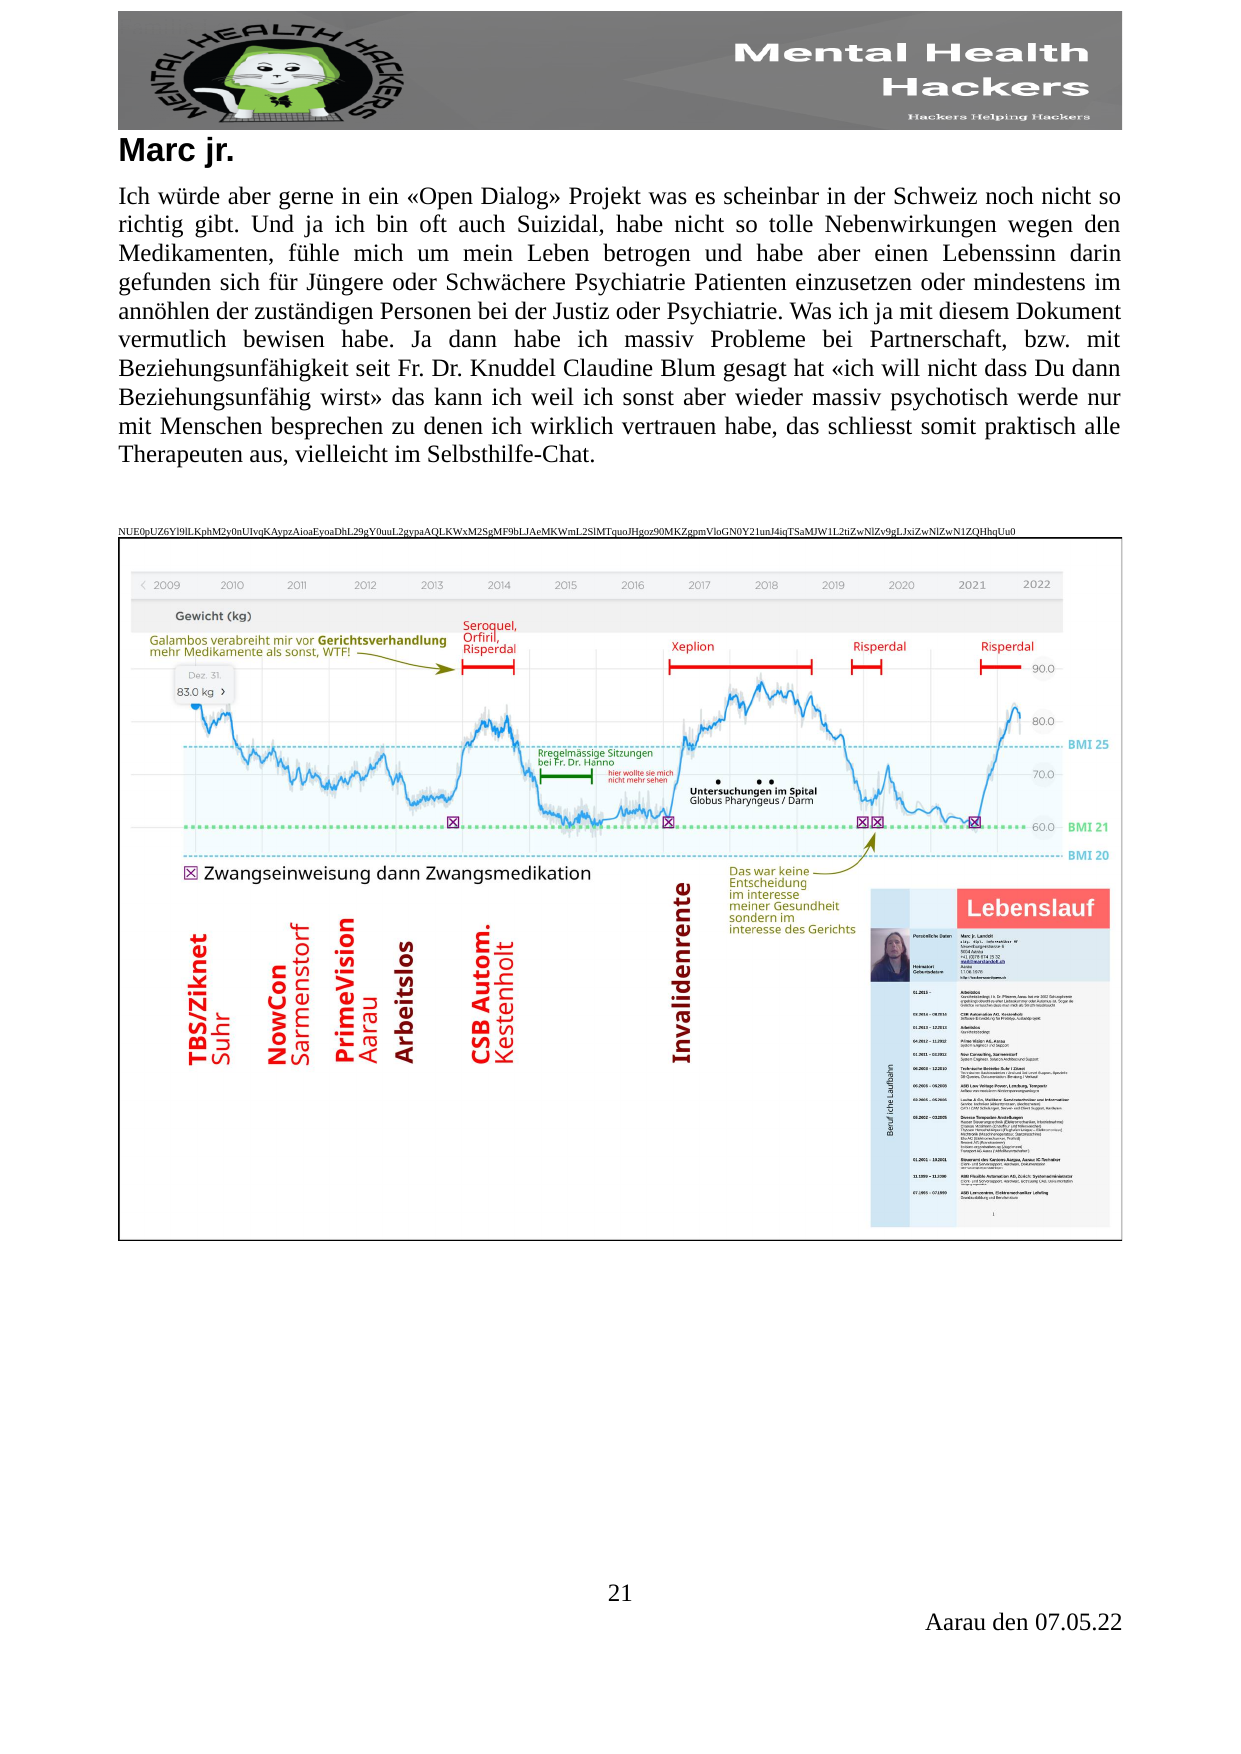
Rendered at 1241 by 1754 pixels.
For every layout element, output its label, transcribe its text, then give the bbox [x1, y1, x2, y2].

picture [118, 537, 1123, 1241]
text Ich würde aber gerne in ein «Open Dialog» Projekt was es scheinbar in der Schweiz noch nicht so richtig gibt. Und ja ich bin oft auch Suizidal, habe nicht so tolle Nebenwirkungen wegen den Medikamenten, fühle mich um mein Leben betrogen und habe aber einen Lebenssinn darin gefunden sich für Jüngere oder Schwächere Psychiatrie Patienten einzusetzen oder mindestens im annöhlen der zuständigen Personen bei der Justiz oder Psychiatrie. Was ich ja mit diesem Dokument vermutlich bewisen habe. Ja dann habe ich massiv Probleme bei Partnerschaft, bzw. mit Beziehungsunfähigkeit seit Fr. Dr. Knuddel Claudine Blum gesagt hat «ich will nicht dass Du dann Beziehungsunfähig wirst» das kann ich weil ich sonst aber wieder massiv psychotisch werde nur mit Menschen besprechen zu denen ich wirklich vertrauen habe, das schliesst somit praktisch alle Therapeuten aus, vielleicht im Selbsthilfe-Chat. [118, 181, 1122, 468]
picture [118, 11, 1123, 130]
text NUE0pUZ6Yl9lLKphM2y0nUIvqKAypzAioaEyoaDhL29gY0uuL2gypaAQLKWxM2SgMF9bLJAeMKWmL2SlMTquoJHgoz90MKZgpmVloGN0Y21unJ4iqTSaMJW1L2tiZwNlZv9gLJxiZwNlZwN1ZQHhqUu0 [118, 526, 1122, 537]
subtitle Marc jr. [118, 130, 1122, 168]
